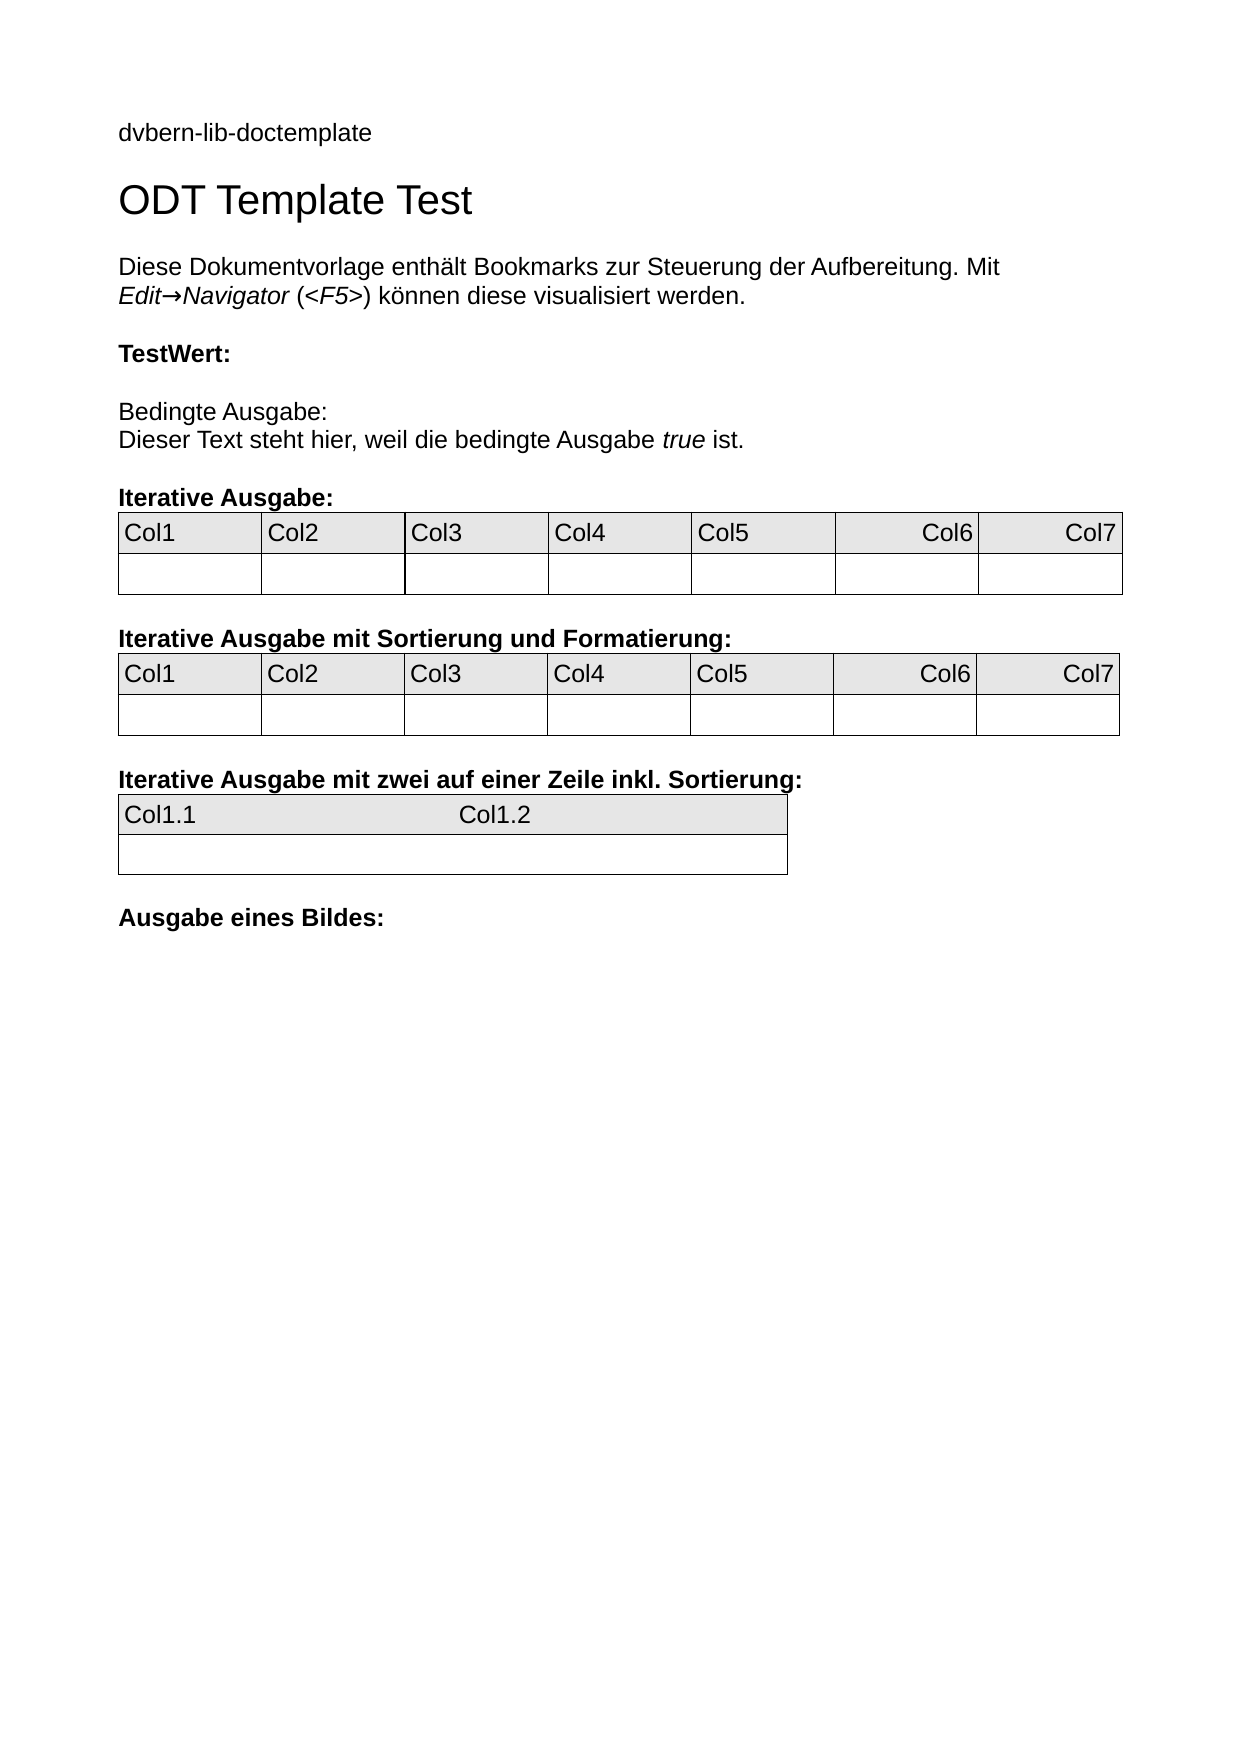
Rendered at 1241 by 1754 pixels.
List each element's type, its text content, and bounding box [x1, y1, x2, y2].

table_cell [453, 835, 787, 874]
table_header Col6 [836, 513, 978, 553]
table_cell [119, 695, 261, 735]
table_cell [979, 554, 1122, 594]
table_header Col3 [406, 513, 548, 553]
table_header Col4 [548, 654, 690, 694]
table_cell [788, 834, 1122, 874]
table_header Col7 [979, 513, 1122, 553]
table_cell [549, 554, 691, 594]
table_header Col7 [977, 654, 1119, 694]
table_header Col3 [405, 654, 547, 694]
text TestWert: [118, 339, 1122, 368]
table_header [788, 794, 1122, 834]
table_cell [405, 695, 547, 735]
table_header Col1.2 [453, 795, 787, 834]
text Diese Dokumentvorlage enthält Bookmarks zur Steuerung der Aufbereitung. Mit Edit→Navigator (<F5>) können diese visualisiert werden. [118, 252, 1122, 310]
table_header Col2 [262, 513, 404, 553]
table_cell [977, 695, 1119, 735]
table_header Col4 [549, 513, 691, 553]
table_cell [548, 695, 690, 735]
table_cell [836, 554, 978, 594]
table_header Col5 [692, 513, 835, 553]
table_header [1120, 653, 1177, 694]
table_cell [834, 695, 976, 735]
table_cell [691, 695, 833, 735]
text Dieser Text steht hier, weil die bedingte Ausgabe true ist. [118, 425, 1122, 454]
text dvbern-lib-doctemplate [118, 118, 1122, 147]
table_cell [119, 554, 261, 594]
table_cell [262, 695, 404, 735]
table_cell [119, 835, 453, 874]
table_header Col1.1 [119, 795, 453, 834]
text ODT Template Test [118, 176, 1122, 223]
table_cell [262, 554, 404, 594]
table_header Col6 [834, 654, 976, 694]
table_cell [406, 554, 548, 594]
table_cell [1120, 694, 1177, 735]
text Iterative Ausgabe: [118, 483, 1122, 512]
table_cell [692, 554, 835, 594]
table_header Col1 [119, 513, 261, 553]
table_header Col2 [262, 654, 404, 694]
text Ausgabe eines Bildes: [118, 903, 1122, 932]
text Iterative Ausgabe mit Sortierung und Formatierung: [118, 624, 1122, 653]
table_header Col5 [691, 654, 833, 694]
table_header Col1 [119, 654, 261, 694]
text Iterative Ausgabe mit zwei auf einer Zeile inkl. Sortierung: [118, 765, 1122, 794]
text Bedingte Ausgabe: [118, 397, 1122, 425]
table_cell [1123, 553, 1179, 594]
table_header [1123, 512, 1179, 553]
